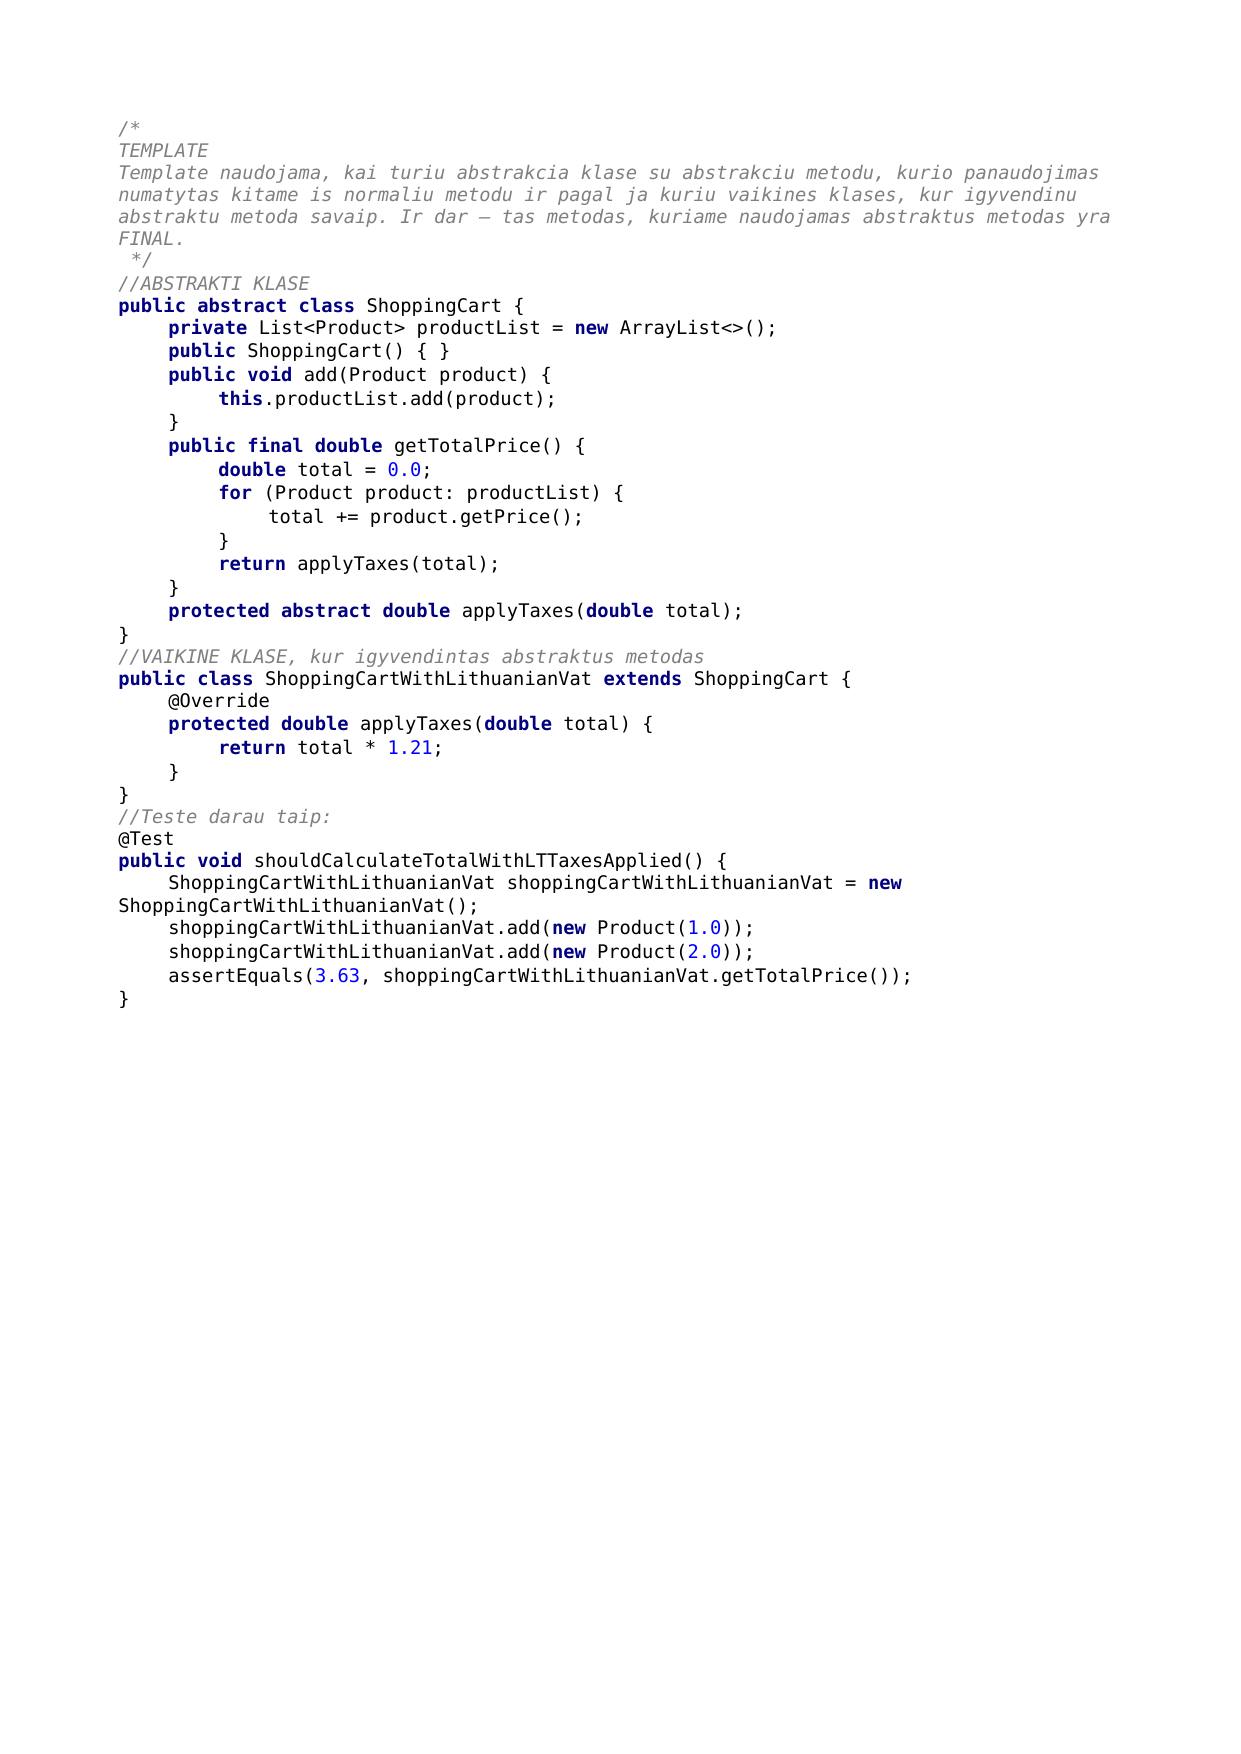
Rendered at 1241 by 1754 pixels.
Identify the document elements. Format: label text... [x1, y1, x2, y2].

text public abstract class ShoppingCart { [118, 295, 1122, 317]
text } [118, 577, 1122, 601]
text } [118, 761, 1122, 784]
text public class ShoppingCartWithLithuanianVat extends ShoppingCart { [118, 668, 1122, 690]
text return total * 1.21; [118, 737, 1122, 761]
text public ShoppingCart() { } [118, 340, 1122, 364]
text } [118, 784, 1122, 806]
text //VAIKINE KLASE, kur igyvendintas abstraktus metodas [118, 646, 1122, 668]
text //Teste darau taip: [118, 806, 1122, 828]
text } [118, 624, 1122, 646]
text return applyTaxes(total); [118, 553, 1122, 577]
text total += product.getPrice(); [118, 506, 1122, 529]
text public void shouldCalculateTotalWithLTTaxesApplied() { [118, 850, 1122, 872]
text public final double getTotalPrice() { [118, 435, 1122, 459]
text } [118, 411, 1122, 435]
text /* [118, 118, 1122, 140]
text shoppingCartWithLithuanianVat.add(new Product(1.0)); [118, 917, 1122, 941]
text protected abstract double applyTaxes(double total); [118, 601, 1122, 624]
text Template naudojama, kai turiu abstrakcia klase su abstrakciu metodu, kurio panaudojimas numatytas kitame is normaliu metodu ir pagal ja kuriu vaikines klases, kur igyvendinu abstraktu metoda savaip. Ir dar – tas metodas, kuriame naudojamas abstraktus metodas yra FINAL. [118, 162, 1122, 249]
text } [118, 529, 1122, 553]
text //ABSTRAKTI KLASE [118, 273, 1122, 295]
text } [118, 988, 1122, 1010]
text ShoppingCartWithLithuanianVat shoppingCartWithLithuanianVat = new ShoppingCartWithLithuanianVat(); [118, 872, 1122, 917]
text this.productList.add(product); [118, 388, 1122, 411]
text assertEquals(3.63, shoppingCartWithLithuanianVat.getTotalPrice()); [118, 965, 1122, 988]
text */ [118, 249, 1122, 273]
text @Override [118, 690, 1122, 713]
text double total = 0.0; [118, 459, 1122, 482]
text shoppingCartWithLithuanianVat.add(new Product(2.0)); [118, 941, 1122, 965]
text for (Product product: productList) { [118, 482, 1122, 506]
text TEMPLATE [118, 140, 1122, 162]
text @Test [118, 828, 1122, 850]
text protected double applyTaxes(double total) { [118, 713, 1122, 737]
text public void add(Product product) { [118, 364, 1122, 388]
text private List<Product> productList = new ArrayList<>(); [118, 317, 1122, 340]
